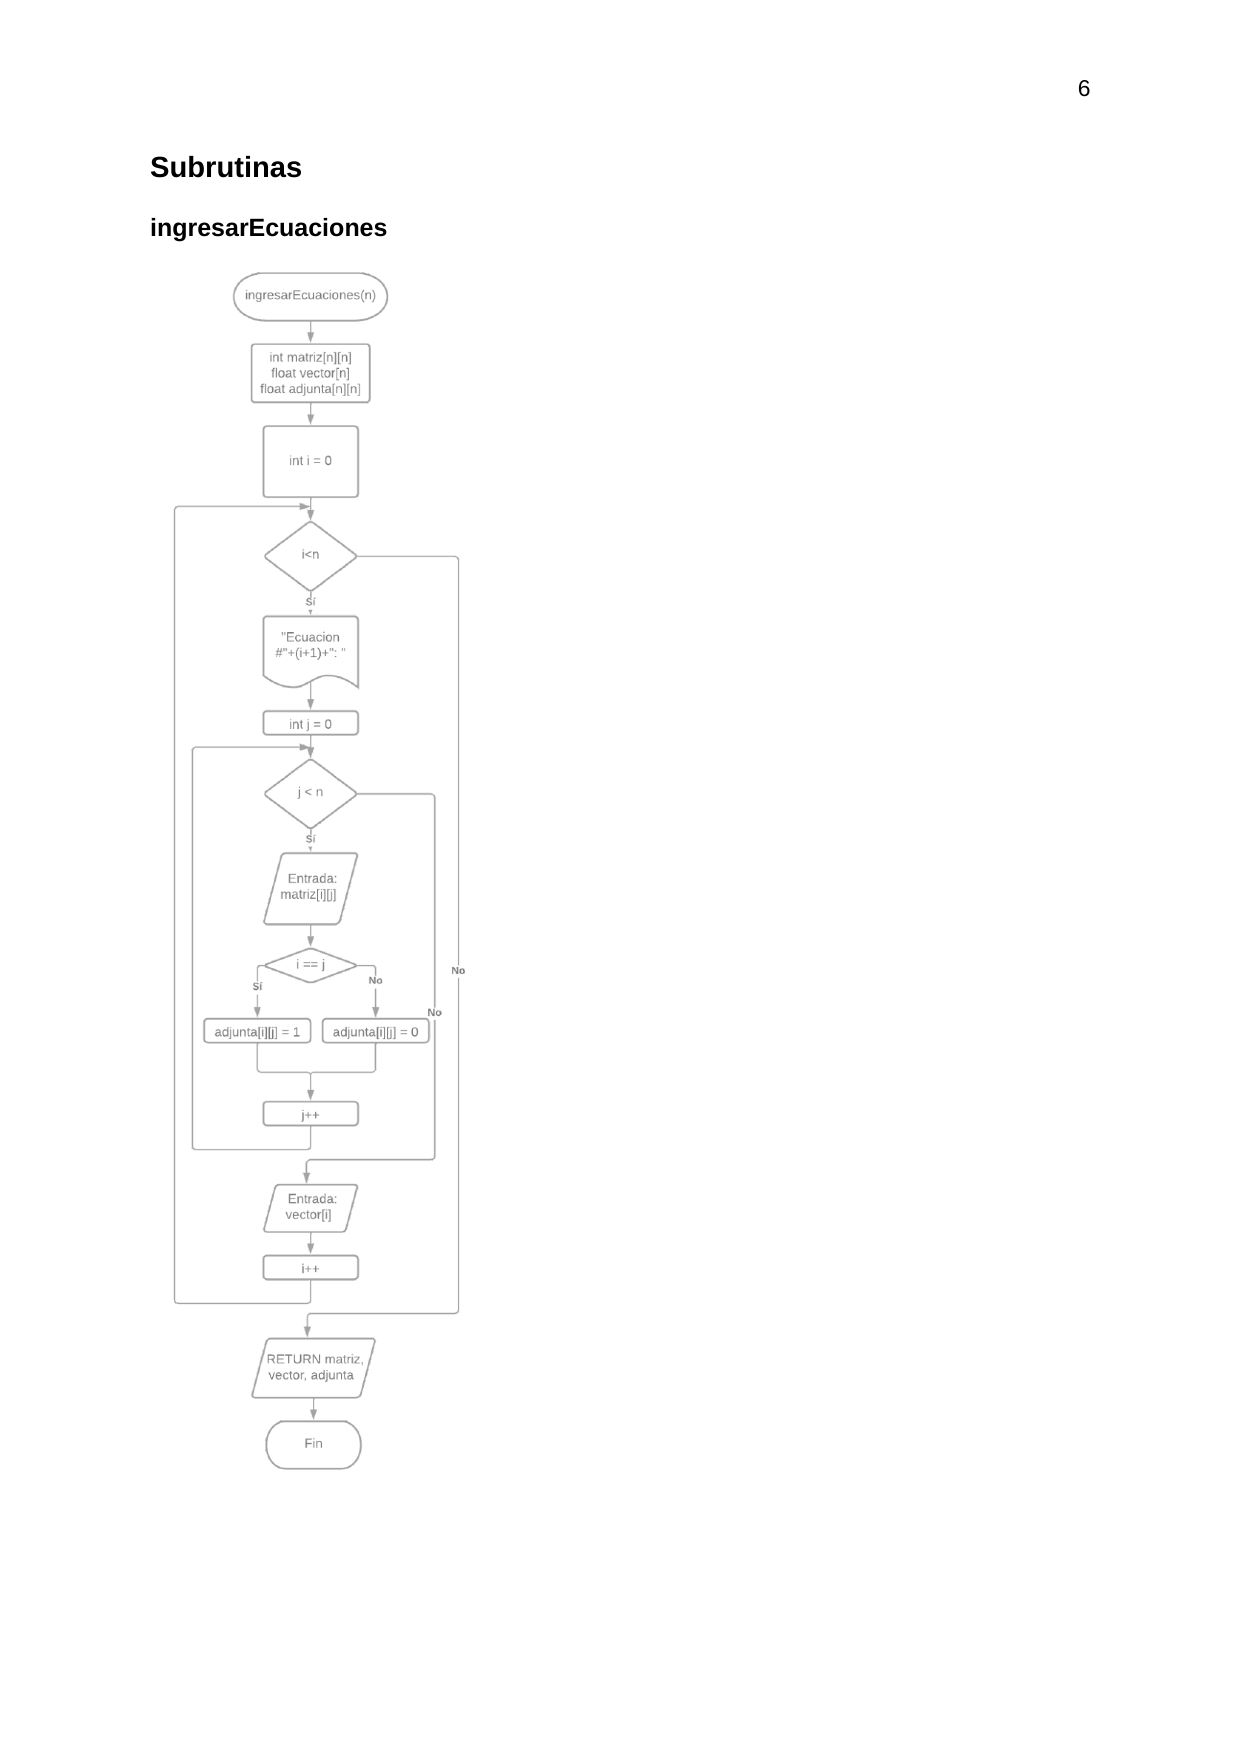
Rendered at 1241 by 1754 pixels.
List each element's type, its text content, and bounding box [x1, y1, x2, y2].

picture [150, 249, 489, 1492]
subtitle Subrutinas [150, 150, 1090, 183]
subtitle ingresarEcuaciones [150, 213, 1090, 241]
